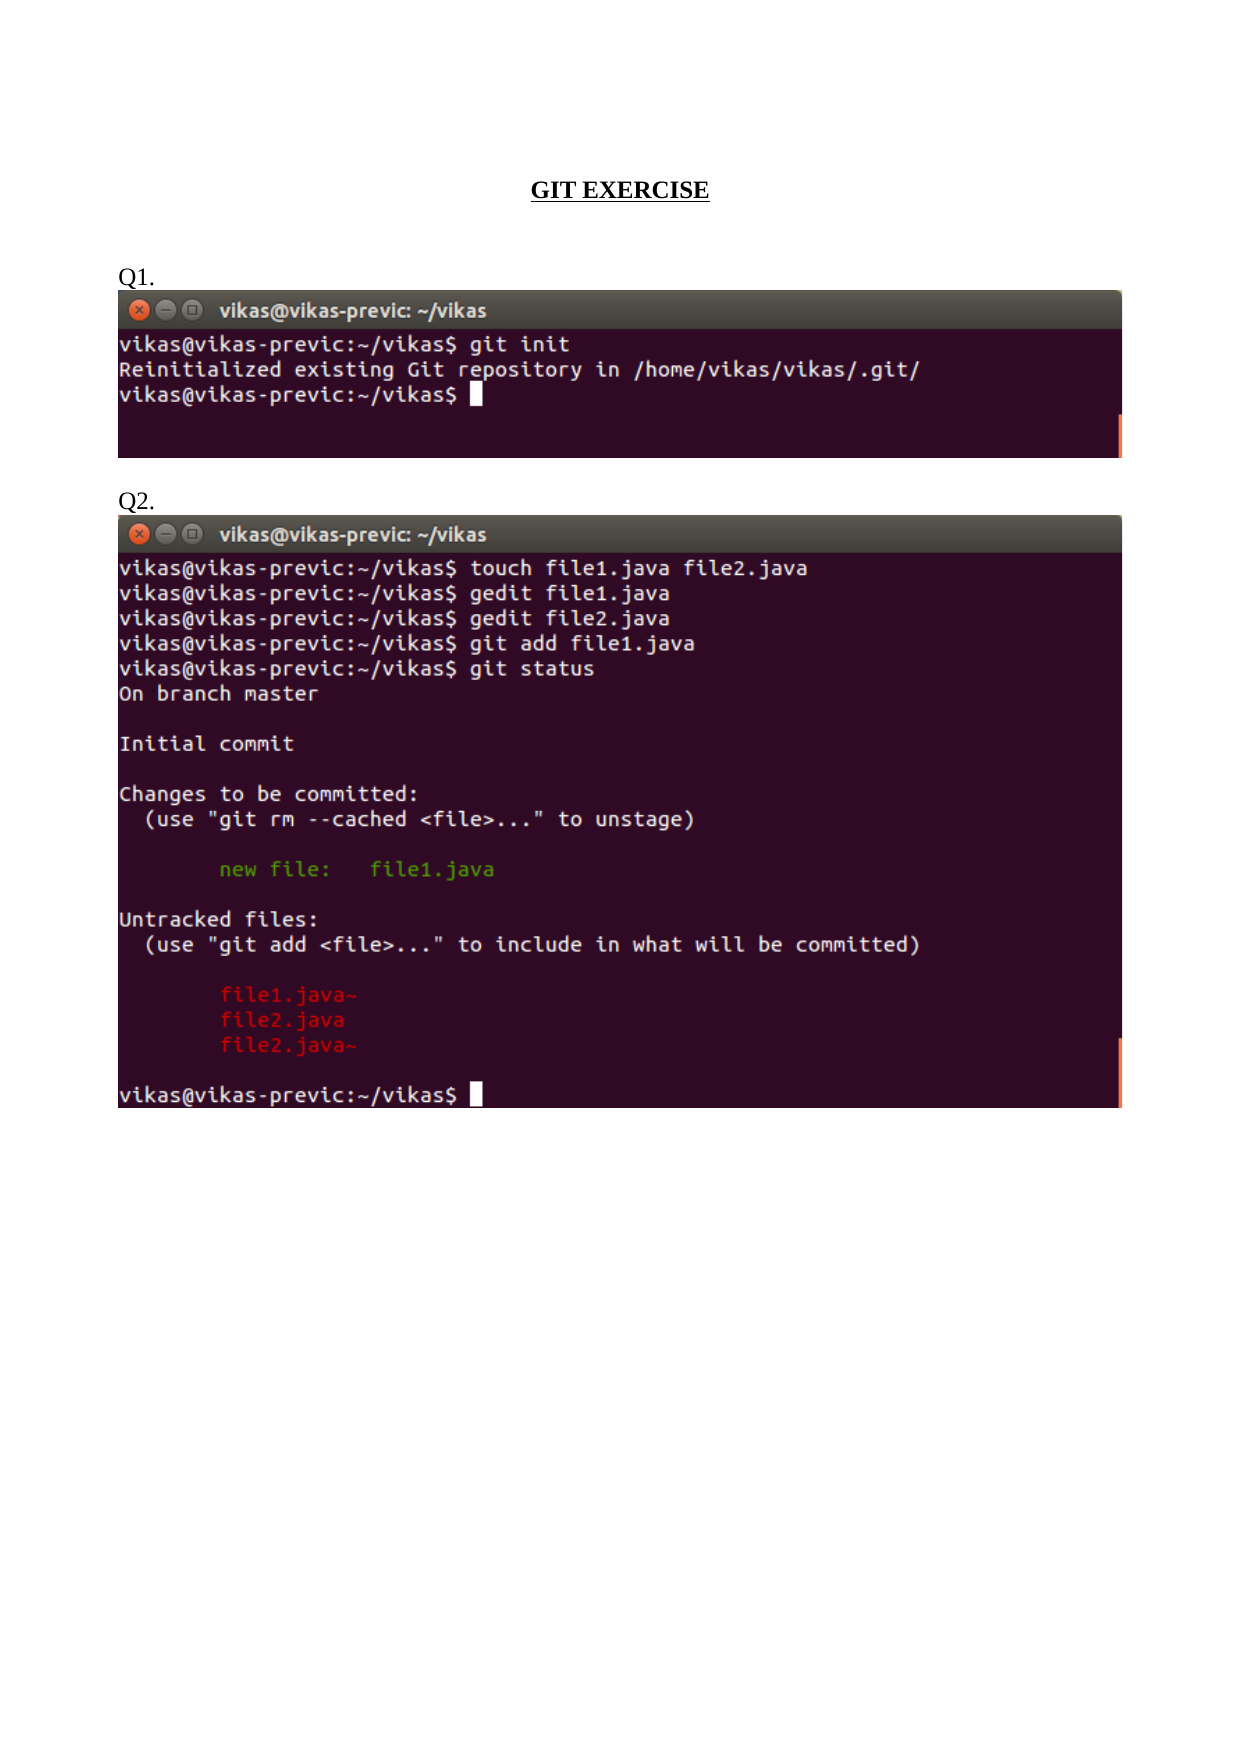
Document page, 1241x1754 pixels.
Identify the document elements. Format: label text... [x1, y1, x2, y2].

text Q1. [118, 262, 1122, 290]
text GIT EXERCISE [118, 176, 1122, 204]
picture [118, 515, 1123, 1108]
text Q2. [118, 486, 1122, 515]
picture [118, 290, 1123, 458]
